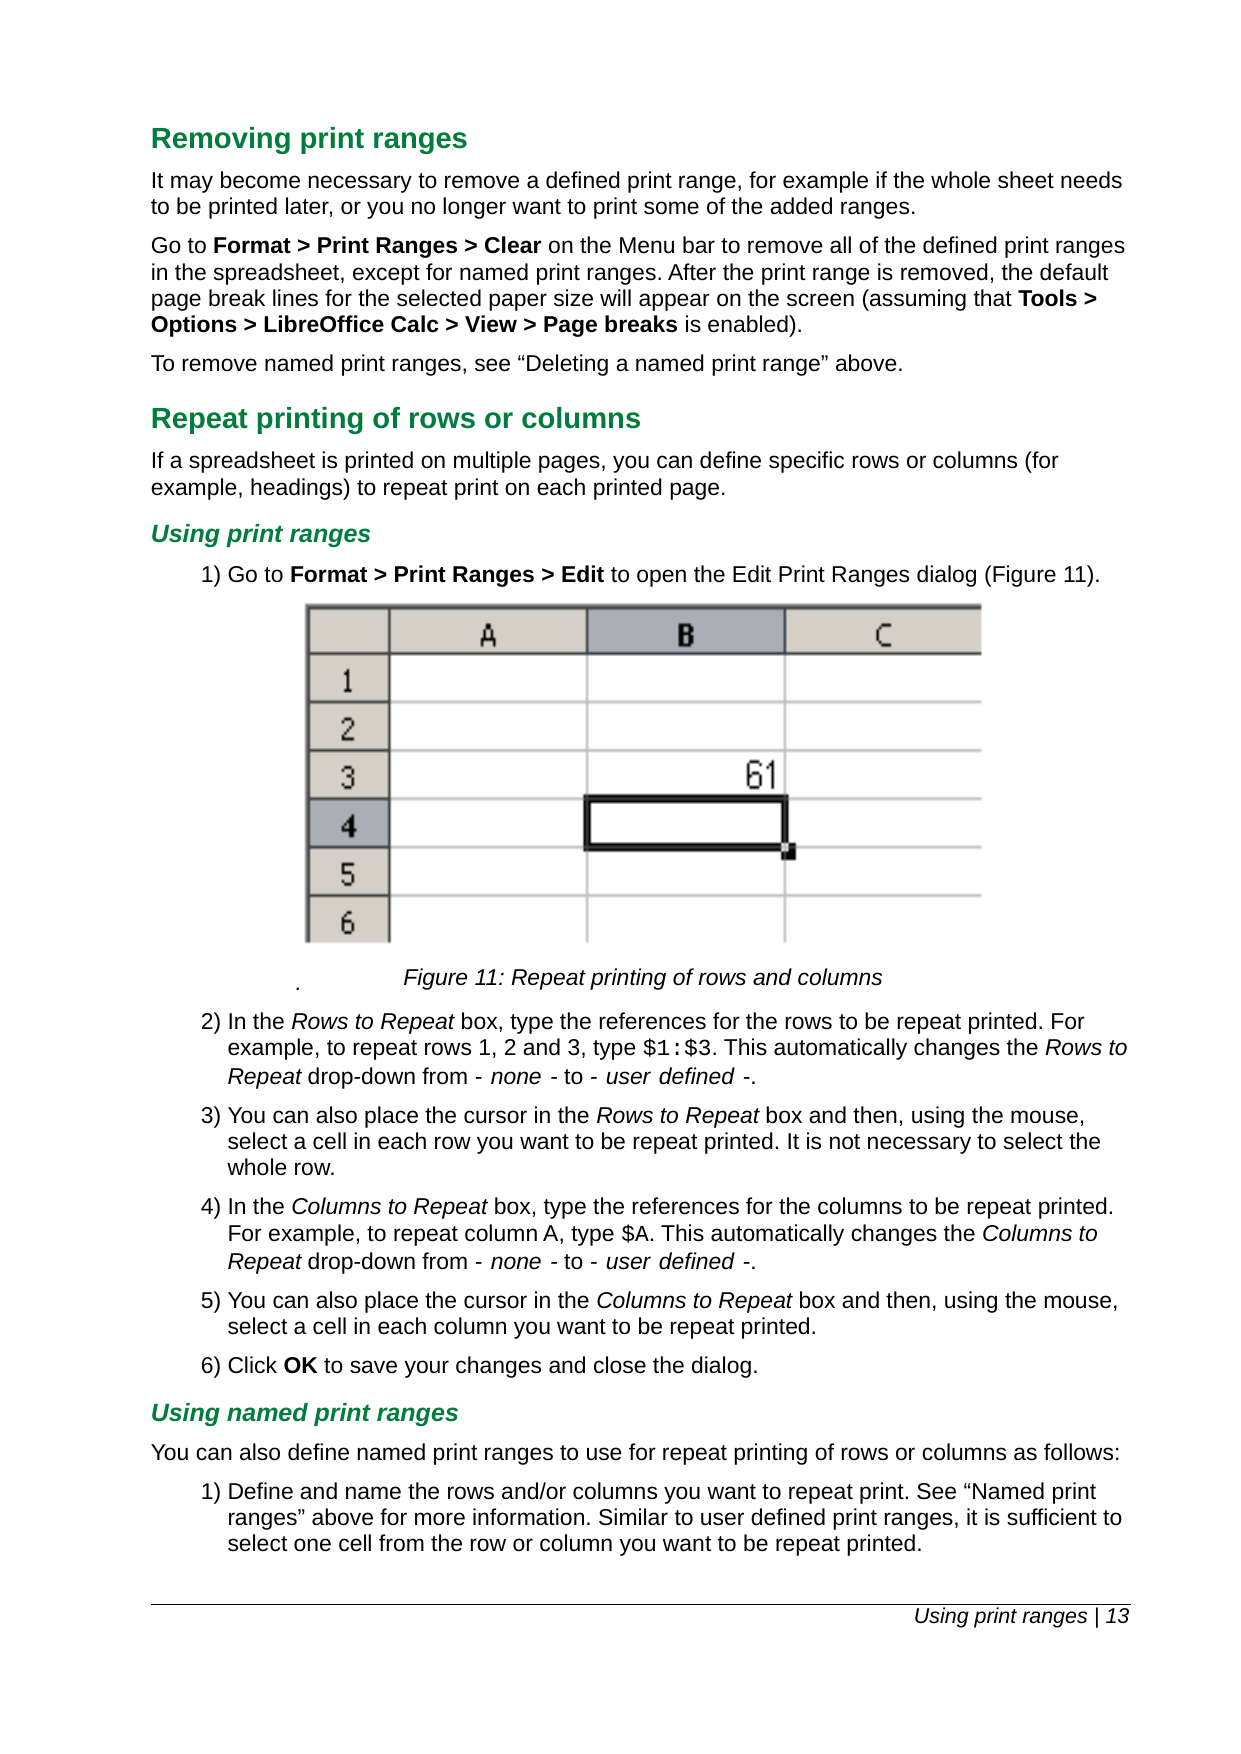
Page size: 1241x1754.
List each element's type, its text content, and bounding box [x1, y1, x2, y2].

text . [151, 599, 1131, 996]
list Go to Format > Print Ranges > Edit to open the Edit Print Ranges dialog (Figure 11). [227, 561, 1131, 587]
text Figure 11: Repeat printing of rows and columns [302, 964, 986, 991]
subtitle Repeat printing of rows or columns [151, 401, 1131, 435]
list You can also place the cursor in the Columns to Repeat box and then, using the mouse, select a cell in each column you want to be repeat printed. [227, 1287, 1131, 1339]
list In the Columns to Repeat box, type the references for the columns to be repeat printed. For example, to repeat column A, type $A. This automatically changes the Columns to Repeat drop-down from - none - to - user defined -. [227, 1193, 1131, 1274]
text It may become necessary to remove a defined print range, for example if the whole sheet needs to be printed later, or you no longer want to print some of the added ranges. [151, 167, 1131, 220]
list Click OK to save your changes and close the dialog. [227, 1352, 1131, 1378]
subtitle Using print ranges [151, 519, 1131, 548]
list You can also place the cursor in the Rows to Repeat box and then, using the mouse, select a cell in each row you want to be repeat printed. It is not necessary to select the whole row. [227, 1102, 1131, 1181]
picture [301, 599, 987, 952]
list In the Rows to Repeat box, type the references for the rows to be repeat printed. For example, to repeat rows 1, 2 and 3, type $1:$3. This automatically changes the Rows to Repeat drop-down from - none - to - user defined -. [227, 1008, 1131, 1089]
list You can also define named print ranges to use for repeat printing of rows or columns as follows: [151, 1439, 1131, 1465]
text If a spreadsheet is printed on multiple pages, you can define specific rows or columns (for example, headings) to repeat print on each printed page. [151, 447, 1131, 500]
text Go to Format > Print Ranges > Clear on the Menu bar to remove all of the defined print ranges in the spreadsheet, except for named print ranges. After the print range is removed, the default page break lines for the selected paper size will appear on the screen (assuming that Tools > Options > LibreOffice Calc > View > Page breaks is enabled). [151, 232, 1131, 338]
text To remove named print ranges, see “Deleting a named print range” above. [151, 350, 1131, 376]
subtitle Using named print ranges [151, 1398, 1131, 1426]
list Define and name the rows and/or columns you want to repeat print. See “Named print ranges” above for more information. Similar to user defined print ranges, it is sufficient to select one cell from the row or column you want to be repeat printed. [227, 1478, 1131, 1557]
subtitle Removing print ranges [151, 121, 1131, 154]
